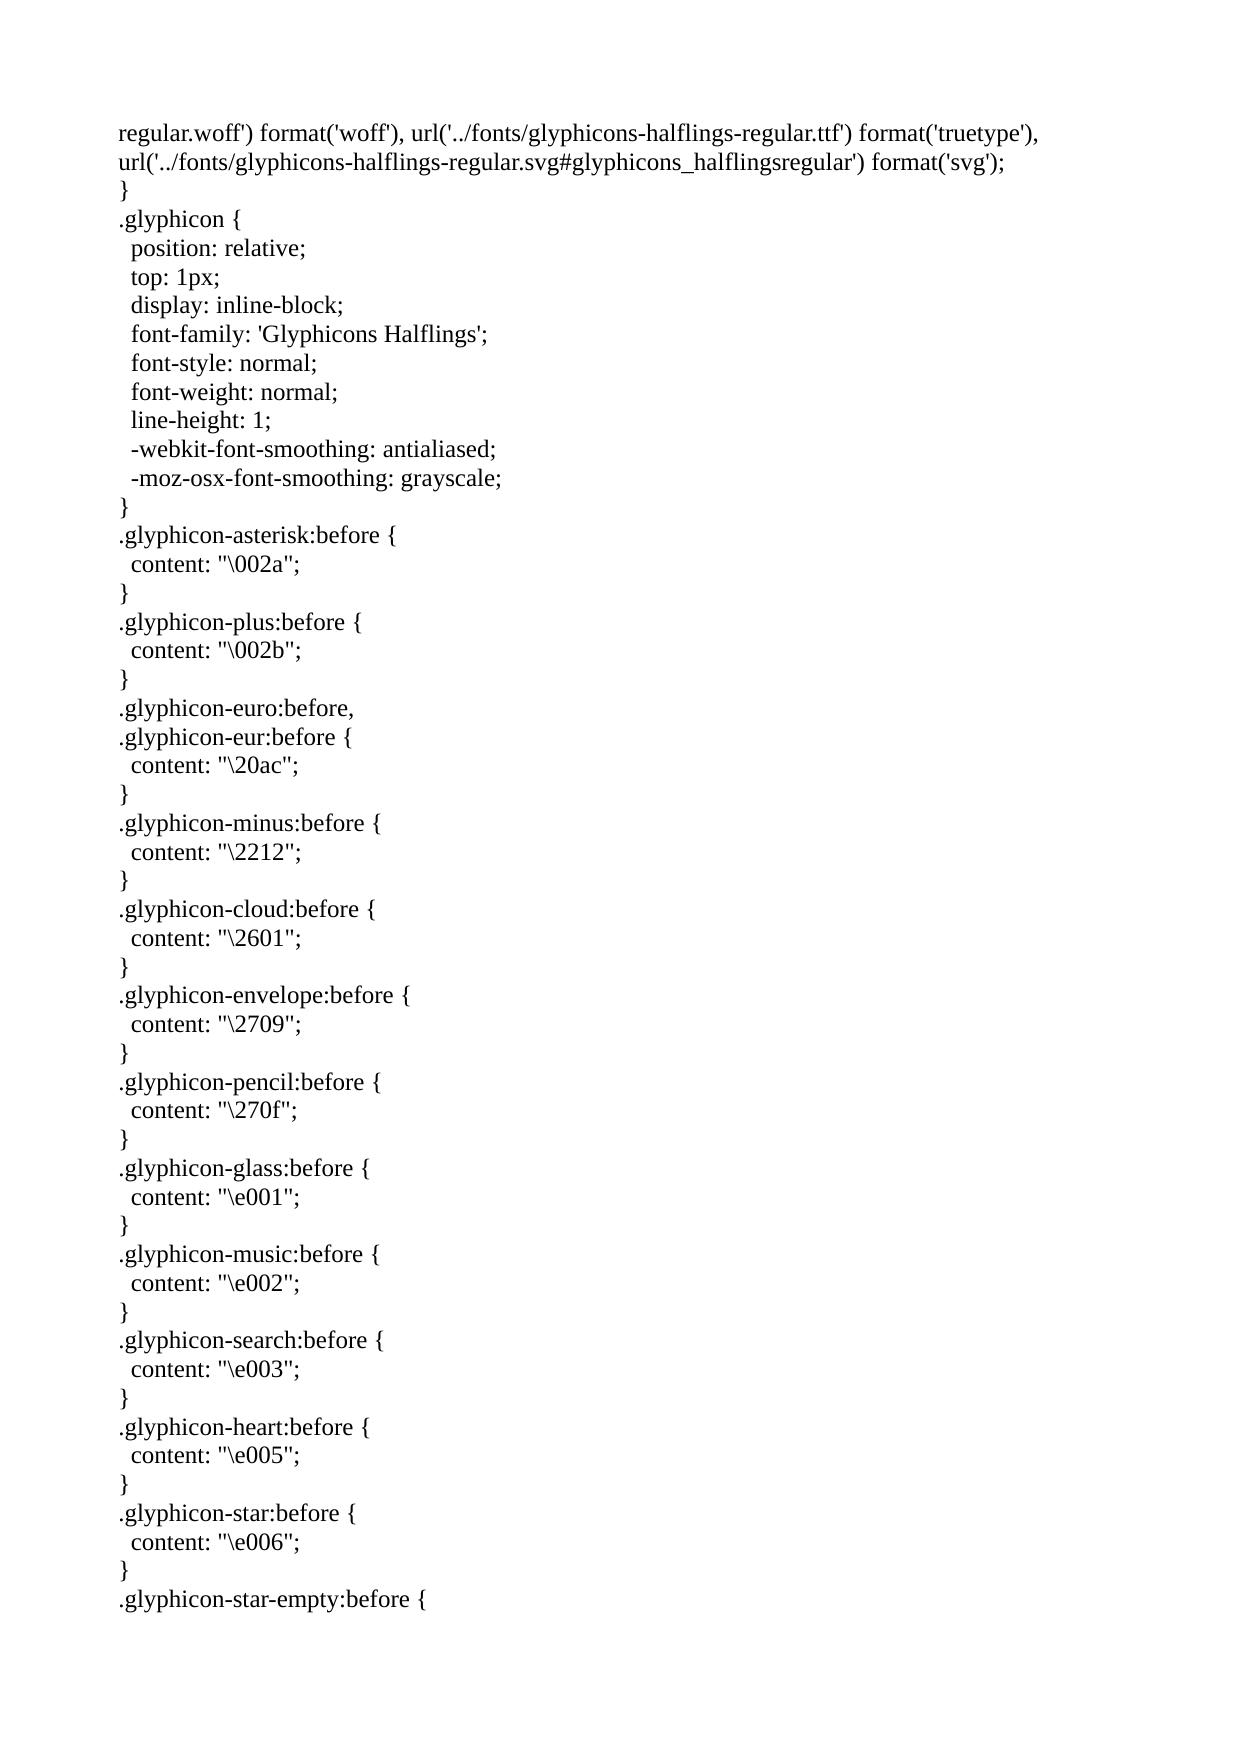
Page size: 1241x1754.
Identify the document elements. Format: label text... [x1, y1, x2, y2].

text .glyphicon-star:before { [118, 1498, 1122, 1527]
text .glyphicon-heart:before { [118, 1412, 1122, 1441]
text content: "\002a"; [118, 549, 1122, 578]
text content: "\002b"; [118, 636, 1122, 664]
text regular.woff') format('woff'), url('../fonts/glyphicons-halflings-regular.ttf') format('truetype'), url('../fonts/glyphicons-halflings-regular.svg#glyphicons_halflingsregular') format('svg'); [118, 118, 1122, 176]
text .glyphicon-glass:before { [118, 1153, 1122, 1182]
text } [118, 492, 1122, 521]
text .glyphicon-eur:before { [118, 722, 1122, 751]
text } [118, 1383, 1122, 1412]
text } [118, 1469, 1122, 1498]
text position: relative; [118, 233, 1122, 262]
text } [118, 1038, 1122, 1067]
text content: "\20ac"; [118, 751, 1122, 779]
text font-family: 'Glyphicons Halflings'; [118, 319, 1122, 348]
text .glyphicon { [118, 204, 1122, 233]
text content: "\e005"; [118, 1441, 1122, 1469]
text .glyphicon-search:before { [118, 1326, 1122, 1354]
text } [118, 1297, 1122, 1326]
text .glyphicon-pencil:before { [118, 1067, 1122, 1096]
text } [118, 866, 1122, 894]
text .glyphicon-plus:before { [118, 607, 1122, 636]
text display: inline-block; [118, 291, 1122, 319]
text .glyphicon-music:before { [118, 1239, 1122, 1268]
text content: "\e003"; [118, 1354, 1122, 1383]
text content: "\e002"; [118, 1268, 1122, 1297]
text content: "\2212"; [118, 837, 1122, 866]
text line-height: 1; [118, 406, 1122, 434]
text font-style: normal; [118, 348, 1122, 377]
text } [118, 664, 1122, 693]
text .glyphicon-minus:before { [118, 808, 1122, 837]
text content: "\2601"; [118, 923, 1122, 952]
text top: 1px; [118, 262, 1122, 291]
text } [118, 952, 1122, 981]
text } [118, 176, 1122, 204]
text content: "\2709"; [118, 1009, 1122, 1038]
text .glyphicon-star-empty:before { [118, 1584, 1122, 1613]
text content: "\e006"; [118, 1527, 1122, 1556]
text -webkit-font-smoothing: antialiased; [118, 434, 1122, 463]
text .glyphicon-asterisk:before { [118, 521, 1122, 549]
text font-weight: normal; [118, 377, 1122, 406]
text } [118, 578, 1122, 607]
text .glyphicon-cloud:before { [118, 894, 1122, 923]
text } [118, 1556, 1122, 1584]
text .glyphicon-envelope:before { [118, 981, 1122, 1009]
text } [118, 779, 1122, 808]
text } [118, 1124, 1122, 1153]
text content: "\270f"; [118, 1096, 1122, 1124]
text .glyphicon-euro:before, [118, 693, 1122, 722]
text } [118, 1211, 1122, 1239]
text -moz-osx-font-smoothing: grayscale; [118, 463, 1122, 492]
text content: "\e001"; [118, 1182, 1122, 1211]
